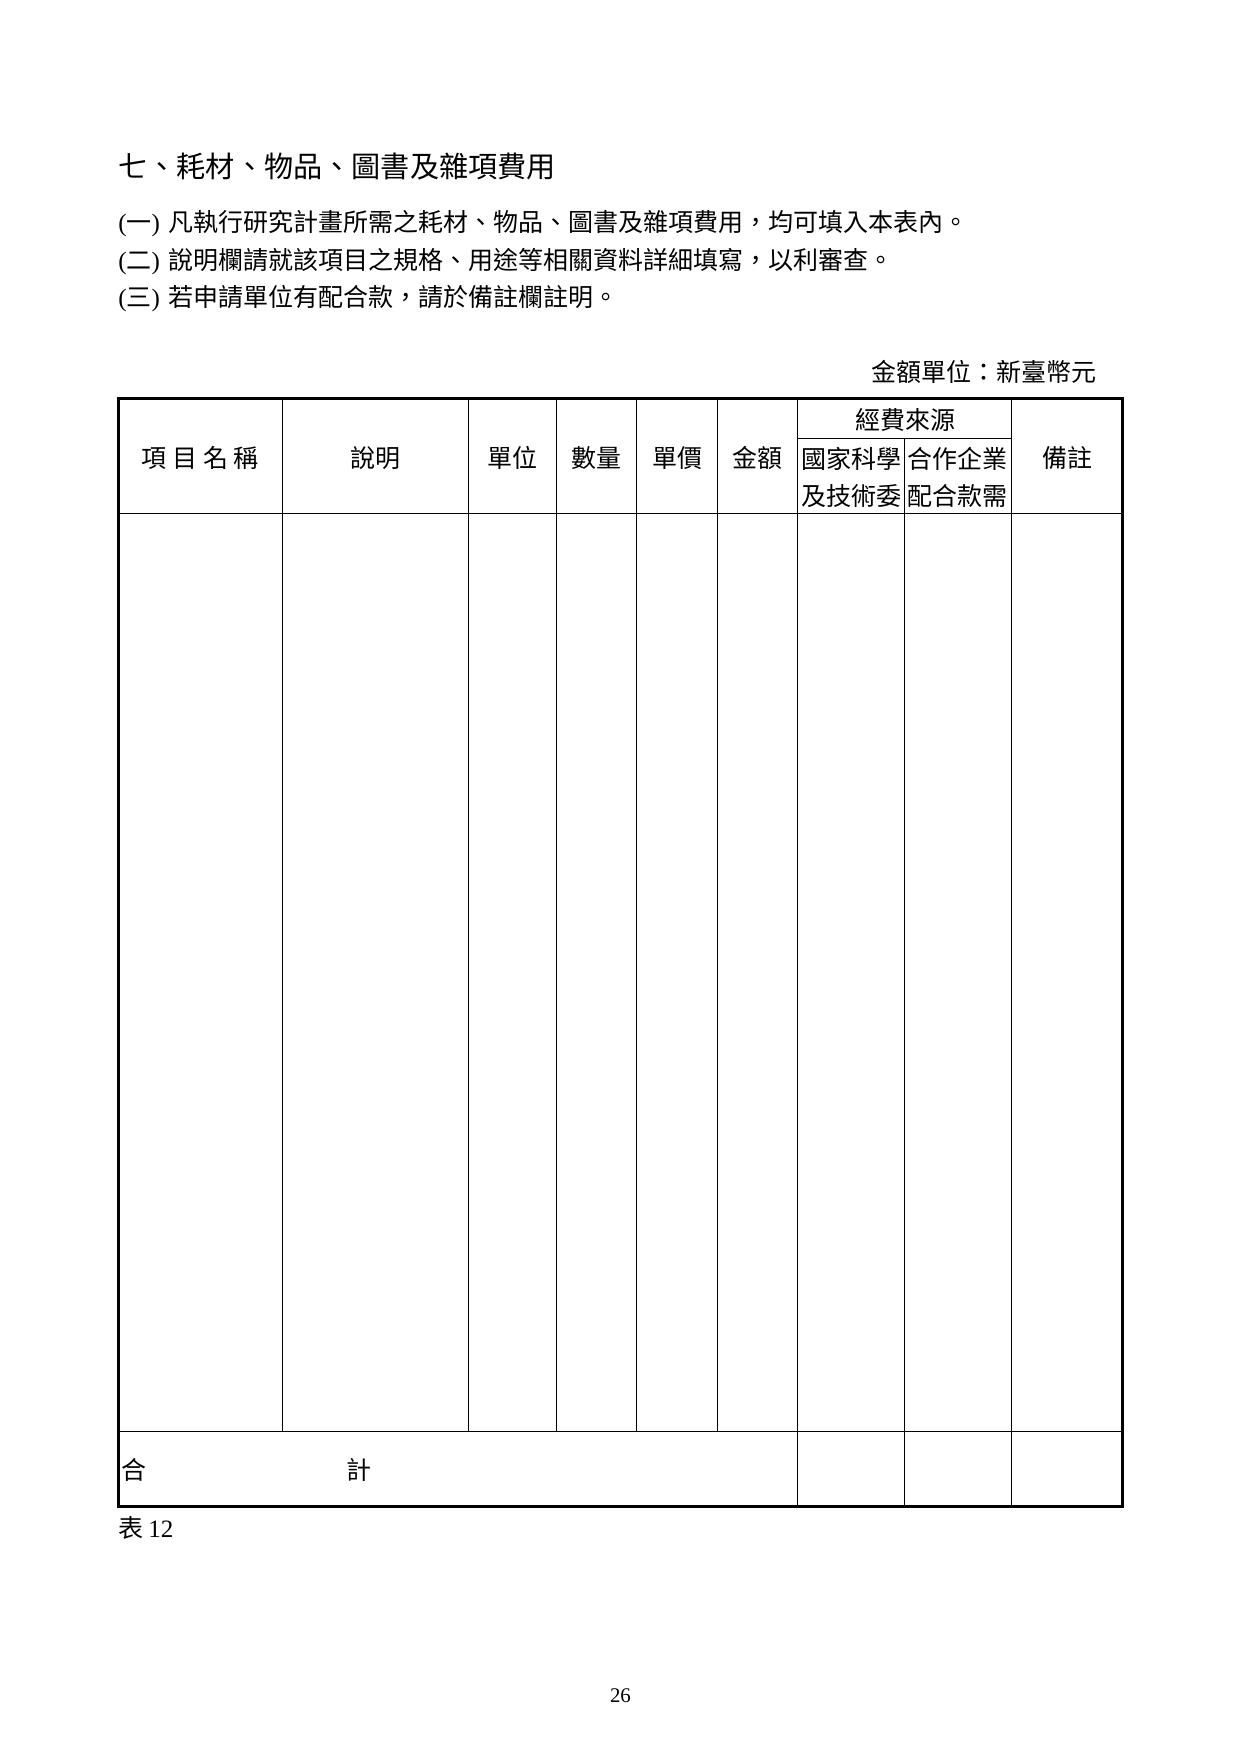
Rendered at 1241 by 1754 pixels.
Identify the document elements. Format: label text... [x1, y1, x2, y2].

table_cell [718, 514, 797, 1431]
table_cell 合 計 [120, 1432, 797, 1505]
table_header 單價 [637, 400, 717, 513]
table_cell [637, 514, 717, 1431]
table_header 經費來源 [798, 400, 1011, 438]
table_cell [905, 1432, 1011, 1505]
text 表12 [118, 1508, 1122, 1546]
subtitle 七、耗材、物品、圖書及雜項費用 [118, 127, 1122, 202]
table_header 金額 [718, 400, 797, 513]
table_header 備註 [1012, 400, 1121, 513]
table_cell 合作企業配合款需求 [905, 439, 1011, 513]
table_cell [905, 514, 1011, 1431]
table_cell 國家科學及技術委員會補助款需求 [798, 439, 904, 513]
table_cell [557, 514, 636, 1431]
table_header 數量 [557, 400, 636, 513]
table_cell [120, 514, 282, 1431]
list 說明欄請就該項目之規格、用途等相關資料詳細填寫，以利審查。 [118, 239, 1116, 277]
table_cell [469, 514, 556, 1431]
list 若申請單位有配合款，請於備註欄註明。 [118, 277, 1116, 314]
text 金額單位：新臺幣元 [118, 352, 1118, 389]
table_header 項 目 名 稱 [120, 400, 282, 513]
table_header 說明 [283, 400, 468, 513]
table_cell [1012, 1432, 1121, 1505]
table_cell [798, 1432, 904, 1505]
list 凡執行研究計畫所需之耗材、物品、圖書及雜項費用，均可填入本表內。 [118, 202, 1116, 239]
table_cell [798, 514, 904, 1431]
table_header 單位 [469, 400, 556, 513]
table_cell [283, 514, 468, 1431]
table_cell [1012, 514, 1121, 1431]
